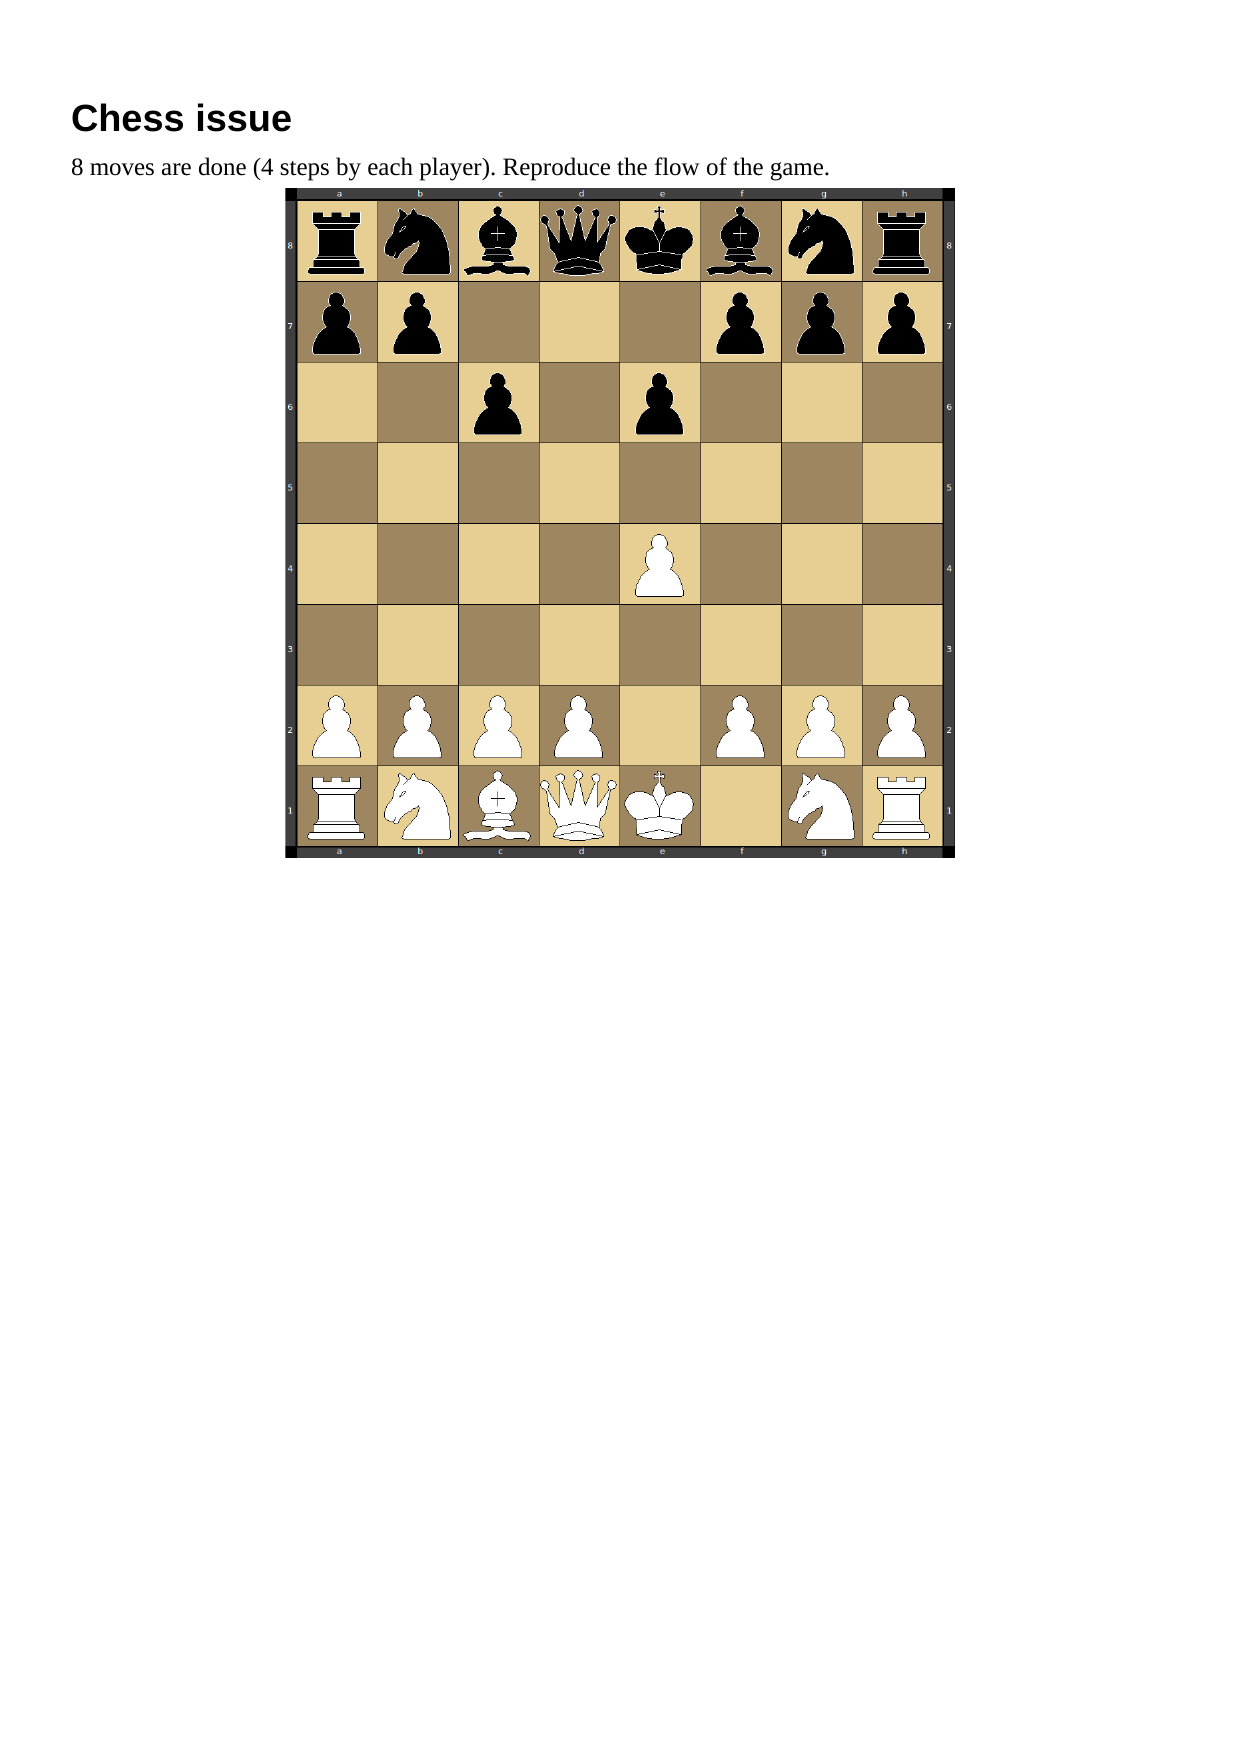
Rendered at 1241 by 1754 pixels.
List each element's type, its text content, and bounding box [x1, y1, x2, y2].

text 8 moves are done (4 steps by each player). Reproduce the flow of the game. [71, 152, 1169, 181]
picture [285, 188, 955, 858]
subtitle Chess issue [71, 96, 1169, 139]
